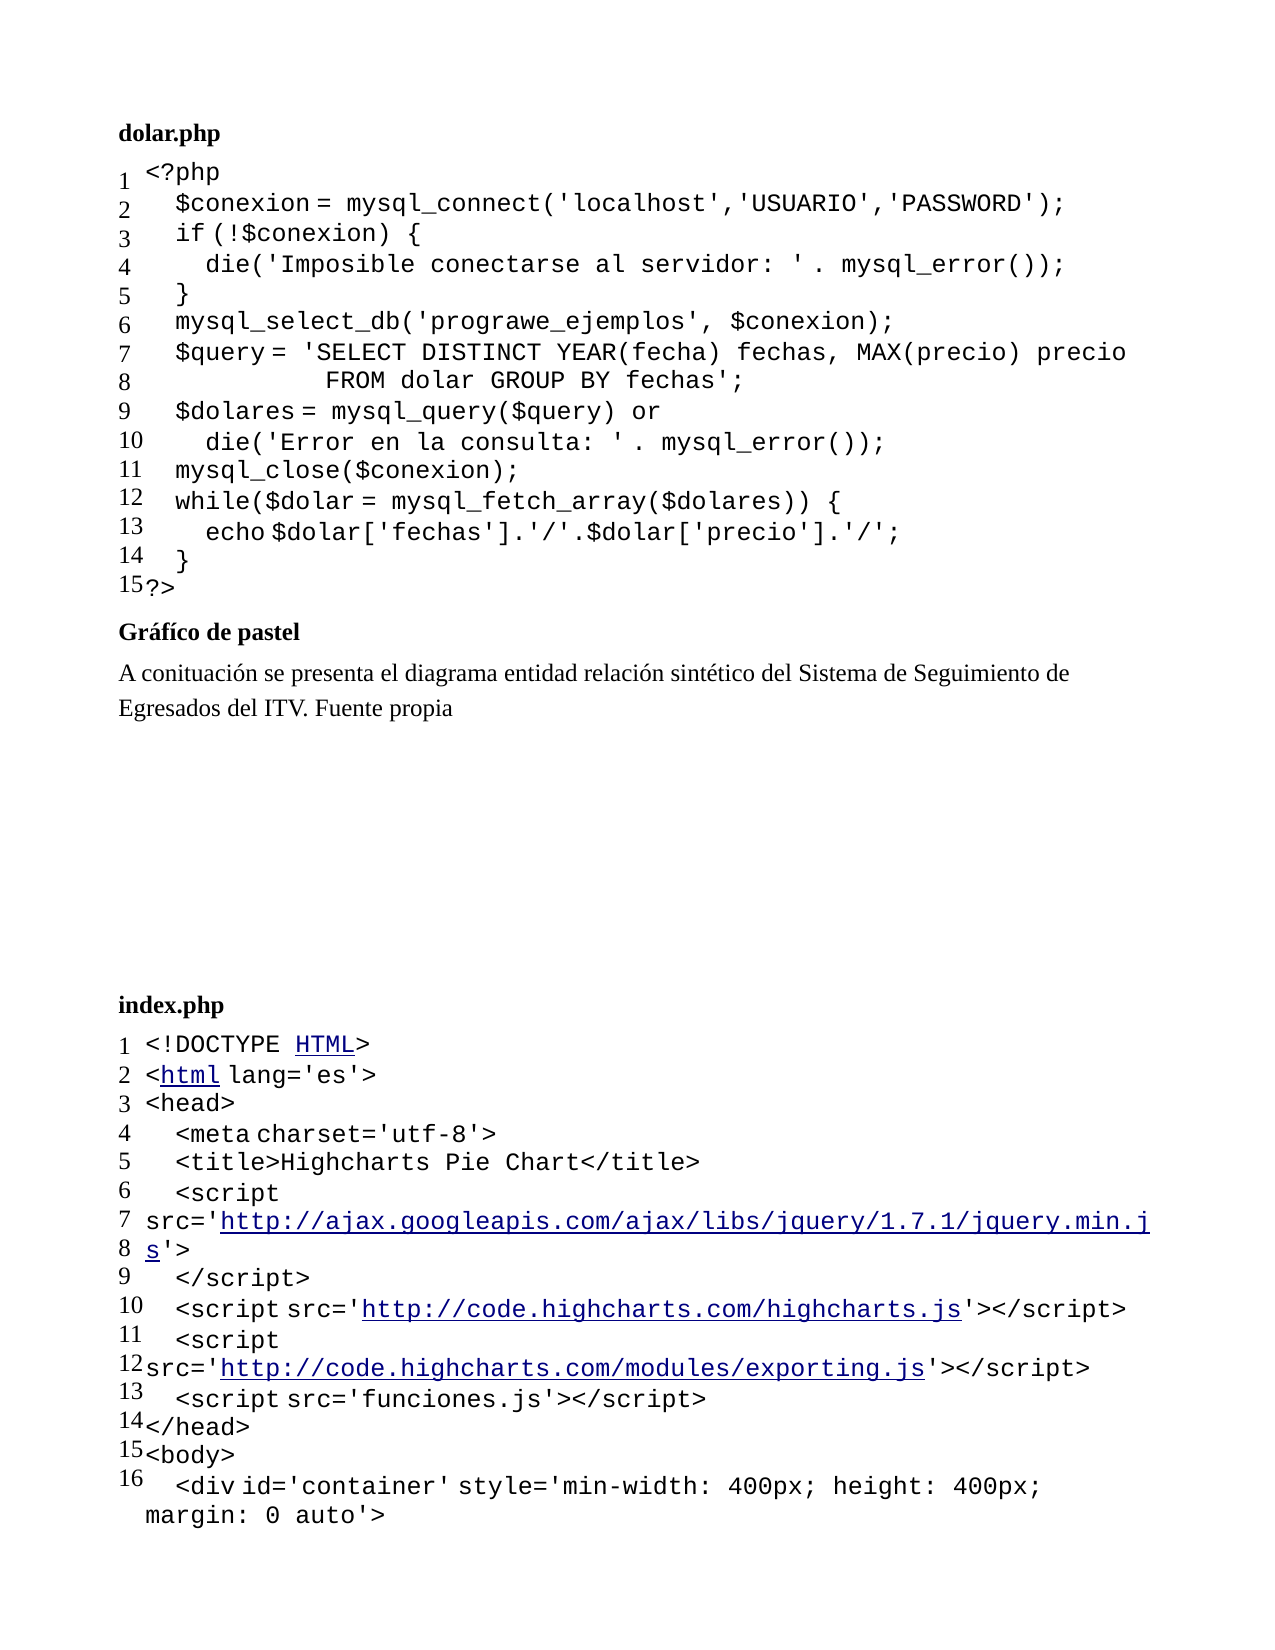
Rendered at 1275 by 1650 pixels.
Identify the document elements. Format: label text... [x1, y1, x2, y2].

table_header <!DOCTYPE HTML> <html lang='es'> <head> <meta charset='utf-8'> <title>Highcharts Pie Chart</title> <script src='http://ajax.googleapis.com/ajax/libs/jquery/1.7.1/jquery.min.js'> </script> <script src='http://code.highcharts.com/highcharts.js'></script> <script src='http://code.highcharts.com/modules/exporting.js'></script> <script src='funciones.js'></script> </head> <body> <div id='container' style='min-width: 400px; height: 400px; margin: 0 auto'> [145, 1031, 1157, 1531]
subtitle Gráfíco de pastel [118, 617, 1157, 646]
table_header 1 2 3 4 5 6 7 8 9 10 11 12 13 14 15 [118, 159, 145, 604]
subtitle index.php [118, 990, 1157, 1019]
subtitle dolar.php [118, 118, 1157, 147]
table_header 1 2 3 4 5 6 7 8 9 10 11 12 13 14 15 16 [118, 1031, 145, 1531]
text A conituación se presenta el diagrama entidad relación sintético del Sistema de Seguimiento de Egresados del ITV. Fuente propia [118, 658, 1157, 721]
table_header <?php $conexion = mysql_connect('localhost','USUARIO','PASSWORD'); if (!$conexion) { die('Imposible conectarse al servidor: ' . mysql_error()); } mysql_select_db('prograwe_ejemplos', $conexion); $query = 'SELECT DISTINCT YEAR(fecha) fechas, MAX(precio) precio FROM dolar GROUP BY fechas'; $dolares = mysql_query($query) or die('Error en la consulta: ' . mysql_error()); mysql_close($conexion); while($dolar = mysql_fetch_array($dolares)) { echo $dolar['fechas'].'/'.$dolar['precio'].'/'; } ?> [145, 159, 1140, 604]
